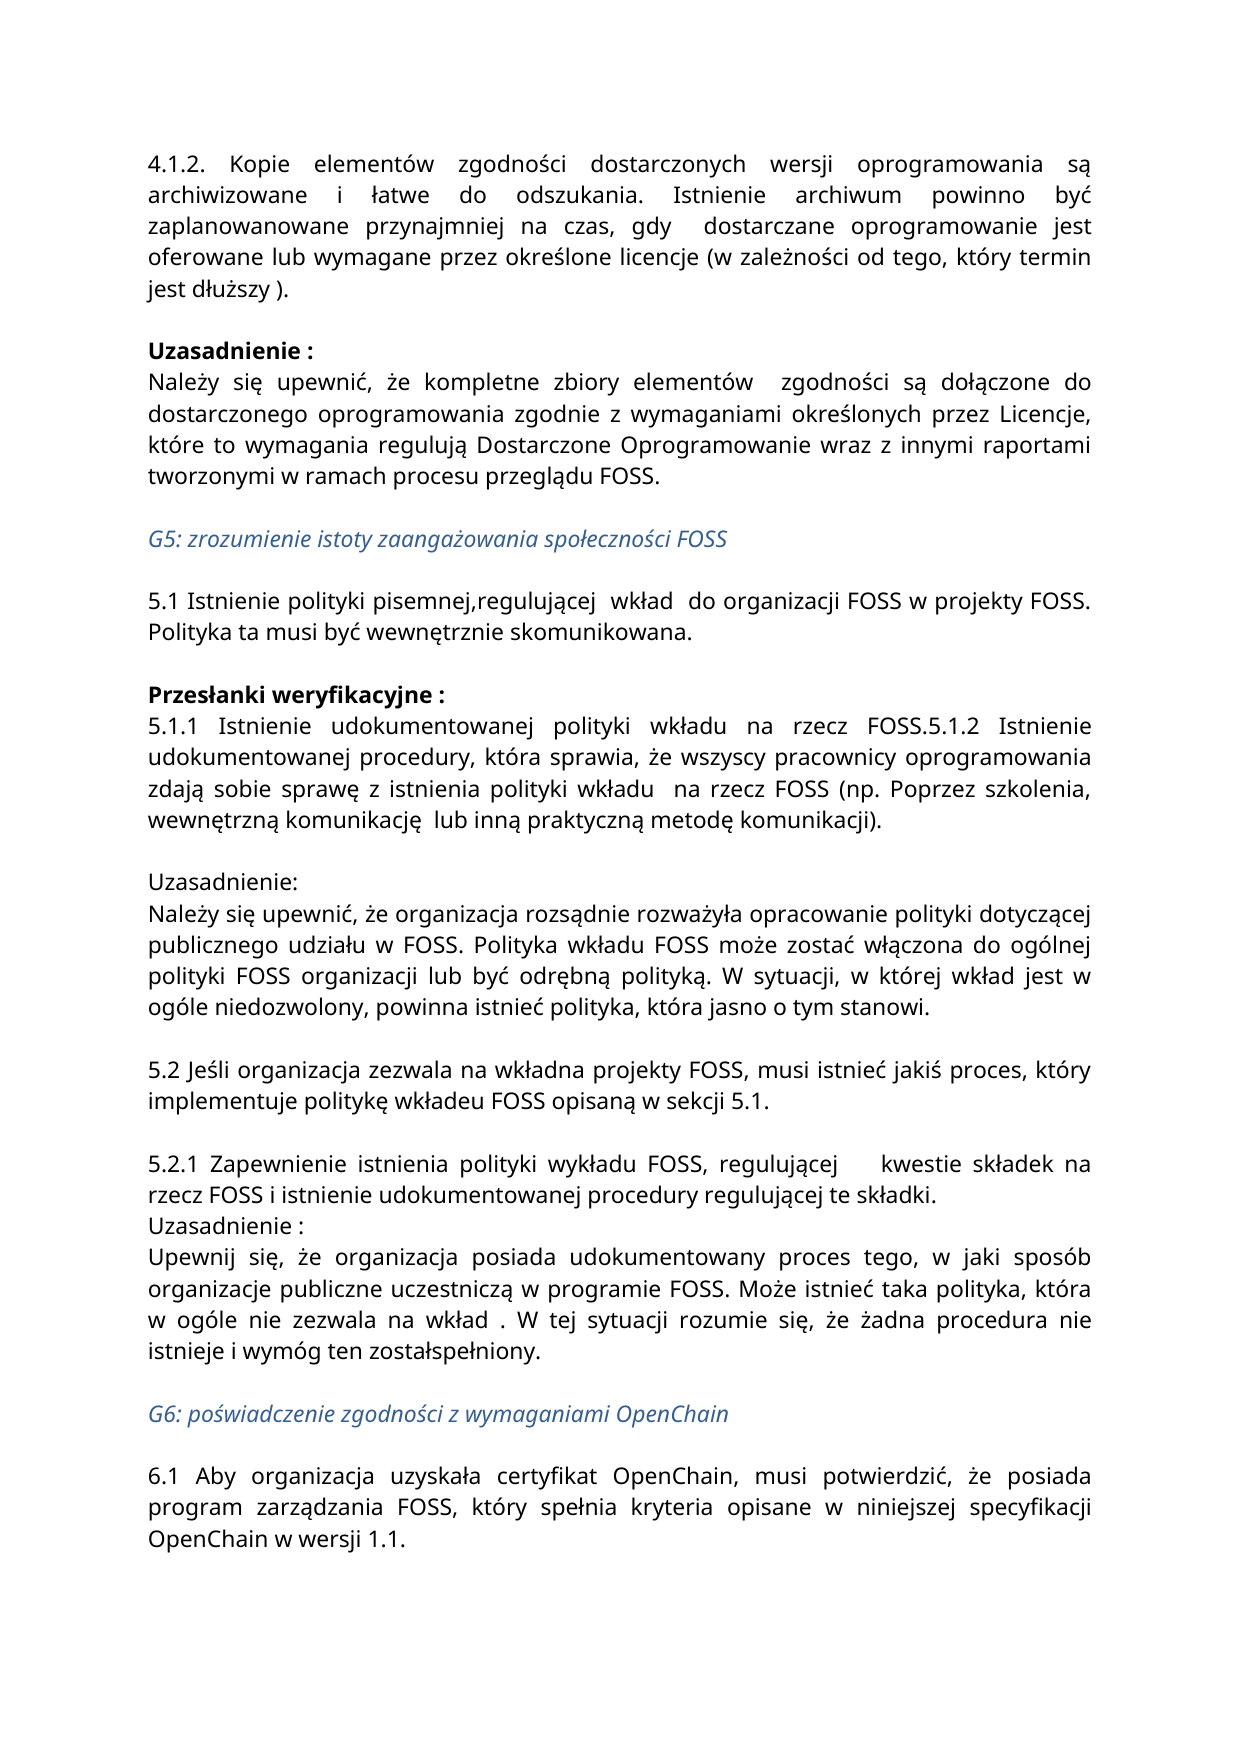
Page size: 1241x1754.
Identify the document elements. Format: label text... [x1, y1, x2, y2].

text Upewnij się, że organizacja posiada udokumentowany proces tego, w jaki sposób organizacje publiczne uczestniczą w programie FOSS. Może istnieć taka polityka, która w ogóle nie zezwala na wkład . W tej sytuacji rozumie się, że żadna procedura nie istnieje i wymóg ten zostałspełniony. [148, 1241, 1093, 1366]
text Przesłanki weryfikacyjne : [148, 679, 1093, 710]
text Uzasadnienie: [148, 866, 1093, 898]
text 5.2.1 Zapewnienie istnienia polityki wykładu FOSS, regulującej kwestie składek na rzecz FOSS i istnienie udokumentowanej procedury regulującej te składki. [148, 1148, 1093, 1210]
text Uzasadnienie : [148, 335, 1093, 366]
text Należy się upewnić, że organizacja rozsądnie rozważyła opracowanie polityki dotyczącej publicznego udziału w FOSS. Polityka wkładu FOSS może zostać włączona do ogólnej polityki FOSS organizacji lub być odrębną polityką. W sytuacji, w której wkład jest w ogóle niedozwolony, powinna istnieć polityka, która jasno o tym stanowi. [148, 898, 1093, 1023]
text 5.1 Istnienie polityki pisemnej,regulującej wkład do organizacji FOSS w projekty FOSS. Polityka ta musi być wewnętrznie skomunikowana. [148, 585, 1093, 648]
text G5: zrozumienie istoty zaangażowania społeczności FOSS [148, 523, 1093, 554]
text Należy się upewnić, że kompletne zbiory elementów zgodności są dołączone do dostarczonego oprogramowania zgodnie z wymaganiami określonych przez Licencje, które to wymagania regulują Dostarczone Oprogramowanie wraz z innymi raportami tworzonymi w ramach procesu przeglądu FOSS. [148, 366, 1093, 491]
text 4.1.2. Kopie elementów zgodności dostarczonych wersji oprogramowania są archiwizowane i łatwe do odszukania. Istnienie archiwum powinno być zaplanowanowane przynajmniej na czas, gdy dostarczane oprogramowanie jest oferowane lub wymagane przez określone licencje (w zależności od tego, który termin jest dłuższy ). [148, 148, 1093, 304]
text G6: poświadczenie zgodności z wymaganiami OpenChain [148, 1398, 1093, 1429]
text 6.1 Aby organizacja uzyskała certyfikat OpenChain, musi potwierdzić, że posiada program zarządzania FOSS, który spełnia kryteria opisane w niniejszej specyfikacji OpenChain w wersji 1.1. [148, 1460, 1093, 1554]
text 5.2 Jeśli organizacja zezwala na wkładna projekty FOSS, musi istnieć jakiś proces, który implementuje politykę wkładeu FOSS opisaną w sekcji 5.1. [148, 1054, 1093, 1116]
text Uzasadnienie : [148, 1210, 1093, 1241]
text 5.1.1 Istnienie udokumentowanej polityki wkładu na rzecz FOSS.5.1.2 Istnienie udokumentowanej procedury, która sprawia, że wszyscy pracownicy oprogramowania zdają sobie sprawę z istnienia polityki wkładu na rzecz FOSS (np. Poprzez szkolenia, wewnętrzną komunikację lub inną praktyczną metodę komunikacji). [148, 710, 1093, 835]
